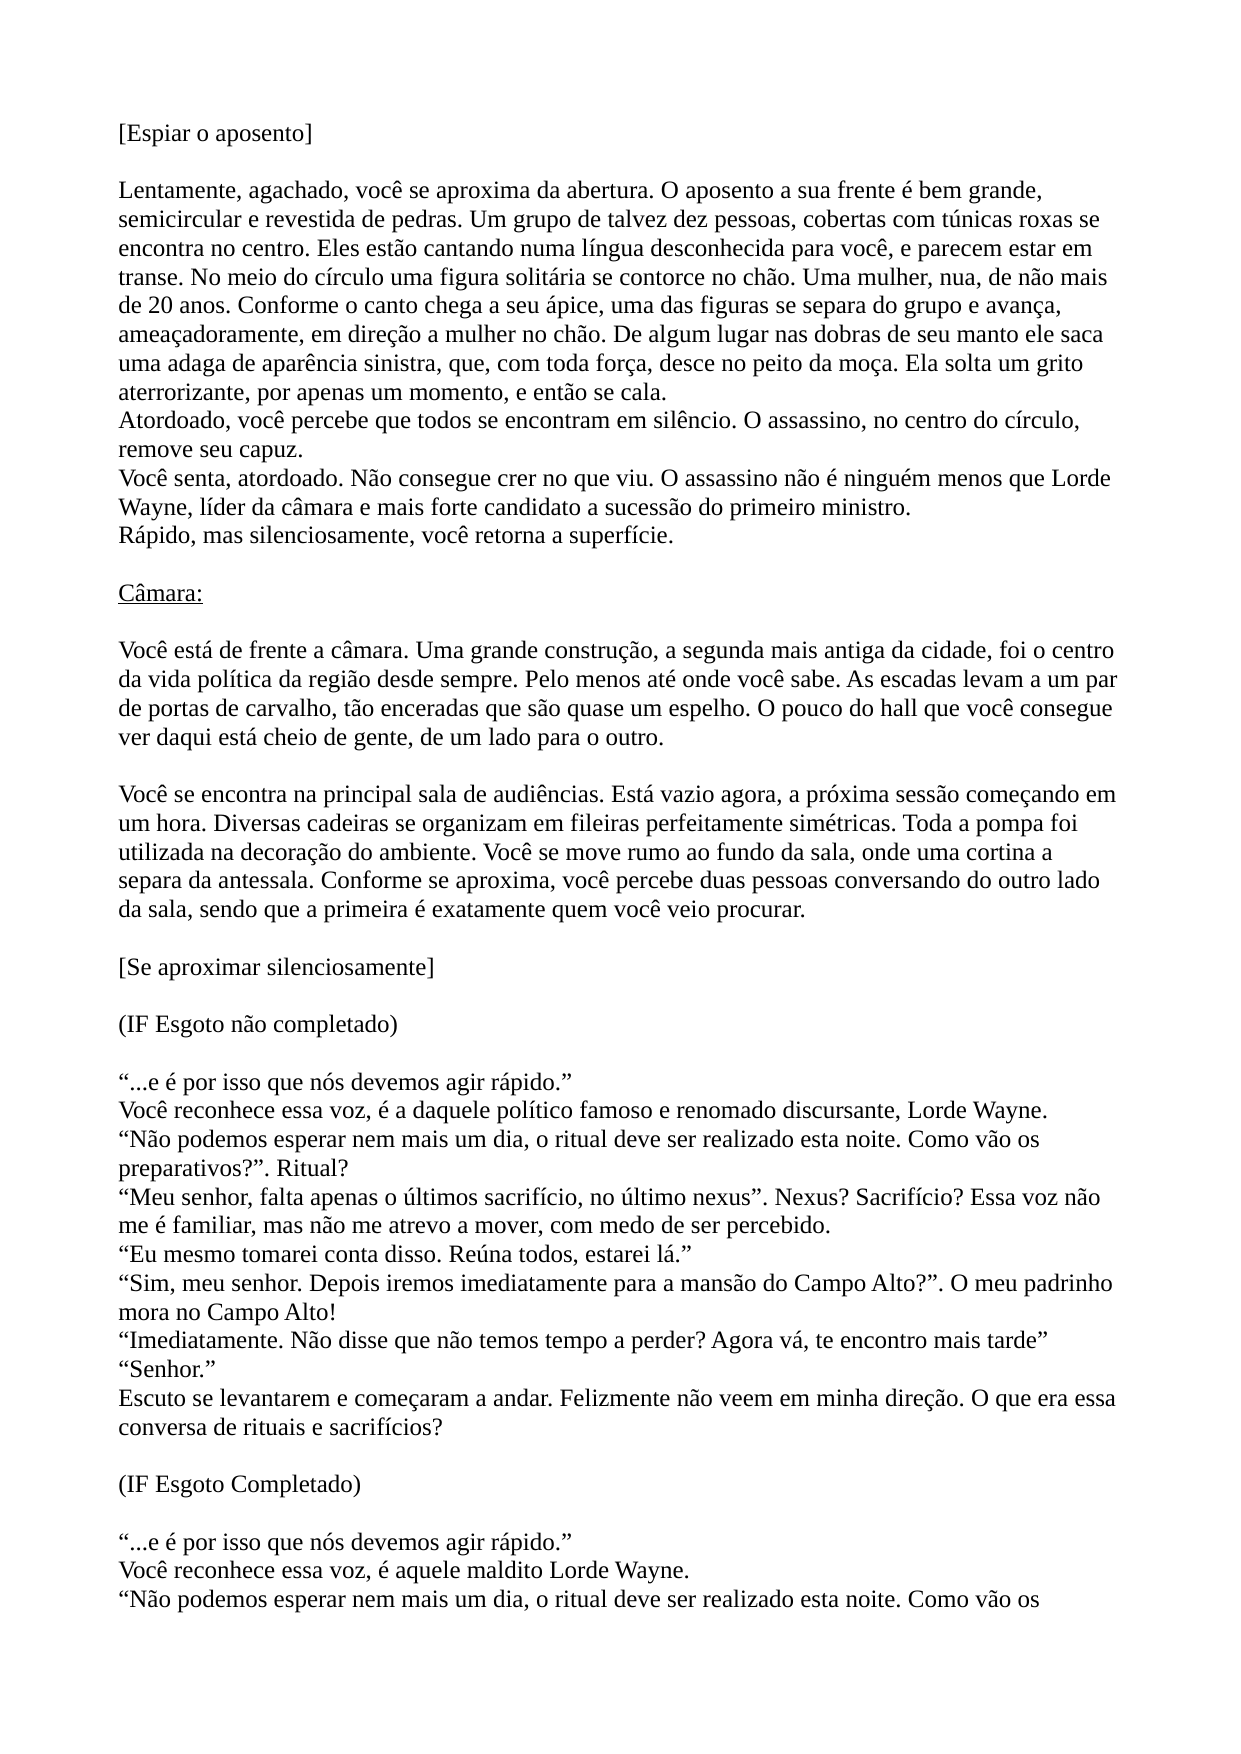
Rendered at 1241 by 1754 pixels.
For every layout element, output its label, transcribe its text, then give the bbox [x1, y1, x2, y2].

text [Espiar o aposento] [118, 118, 1122, 147]
text Você reconhece essa voz, é a daquele político famoso e renomado discursante, Lorde Wayne. [118, 1096, 1122, 1124]
text “Senhor.” [118, 1354, 1122, 1383]
text (IF Esgoto não completado) [118, 1009, 1122, 1038]
text “...e é por isso que nós devemos agir rápido.” [118, 1067, 1122, 1096]
text Escuto se levantarem e começaram a andar. Felizmente não veem em minha direção. O que era essa conversa de rituais e sacrifícios? [118, 1383, 1122, 1441]
text Você está de frente a câmara. Uma grande construção, a segunda mais antiga da cidade, foi o centro da vida política da região desde sempre. Pelo menos até onde você sabe. As escadas levam a um par de portas de carvalho, tão enceradas que são quase um espelho. O pouco do hall que você consegue ver daqui está cheio de gente, de um lado para o outro. [118, 636, 1122, 751]
text “Sim, meu senhor. Depois iremos imediatamente para a mansão do Campo Alto?”. O meu padrinho mora no Campo Alto! [118, 1268, 1122, 1326]
text Você se encontra na principal sala de audiências. Está vazio agora, a próxima sessão começando em um hora. Diversas cadeiras se organizam em fileiras perfeitamente simétricas. Toda a pompa foi utilizada na decoração do ambiente. Você se move rumo ao fundo da sala, onde uma cortina a separa da antessala. Conforme se aproxima, você percebe duas pessoas conversando do outro lado da sala, sendo que a primeira é exatamente quem você veio procurar. [118, 779, 1122, 923]
text Atordoado, você percebe que todos se encontram em silêncio. O assassino, no centro do círculo, remove seu capuz. [118, 406, 1122, 463]
text “Não podemos esperar nem mais um dia, o ritual deve ser realizado esta noite. Como vão os preparativos?”. Ritual? [118, 1124, 1122, 1182]
text “Não podemos esperar nem mais um dia, o ritual deve ser realizado esta noite. Como vão os [118, 1584, 1122, 1613]
text Rápido, mas silenciosamente, você retorna a superfície. [118, 521, 1122, 549]
text “...e é por isso que nós devemos agir rápido.” [118, 1527, 1122, 1556]
text (IF Esgoto Completado) [118, 1469, 1122, 1498]
text “Imediatamente. Não disse que não temos tempo a perder? Agora vá, te encontro mais tarde” [118, 1326, 1122, 1354]
text Você senta, atordoado. Não consegue crer no que viu. O assassino não é ninguém menos que Lorde Wayne, líder da câmara e mais forte candidato a sucessão do primeiro ministro. [118, 463, 1122, 521]
text Câmara: [118, 578, 1122, 607]
text “Eu mesmo tomarei conta disso. Reúna todos, estarei lá.” [118, 1239, 1122, 1268]
text [Se aproximar silenciosamente] [118, 952, 1122, 981]
text Lentamente, agachado, você se aproxima da abertura. O aposento a sua frente é bem grande, semicircular e revestida de pedras. Um grupo de talvez dez pessoas, cobertas com túnicas roxas se encontra no centro. Eles estão cantando numa língua desconhecida para você, e parecem estar em transe. No meio do círculo uma figura solitária se contorce no chão. Uma mulher, nua, de não mais de 20 anos. Conforme o canto chega a seu ápice, uma das figuras se separa do grupo e avança, ameaçadoramente, em direção a mulher no chão. De algum lugar nas dobras de seu manto ele saca uma adaga de aparência sinistra, que, com toda força, desce no peito da moça. Ela solta um grito aterrorizante, por apenas um momento, e então se cala. [118, 176, 1122, 406]
text Você reconhece essa voz, é aquele maldito Lorde Wayne. [118, 1556, 1122, 1584]
text “Meu senhor, falta apenas o últimos sacrifício, no último nexus”. Nexus? Sacrifício? Essa voz não me é familiar, mas não me atrevo a mover, com medo de ser percebido. [118, 1182, 1122, 1239]
